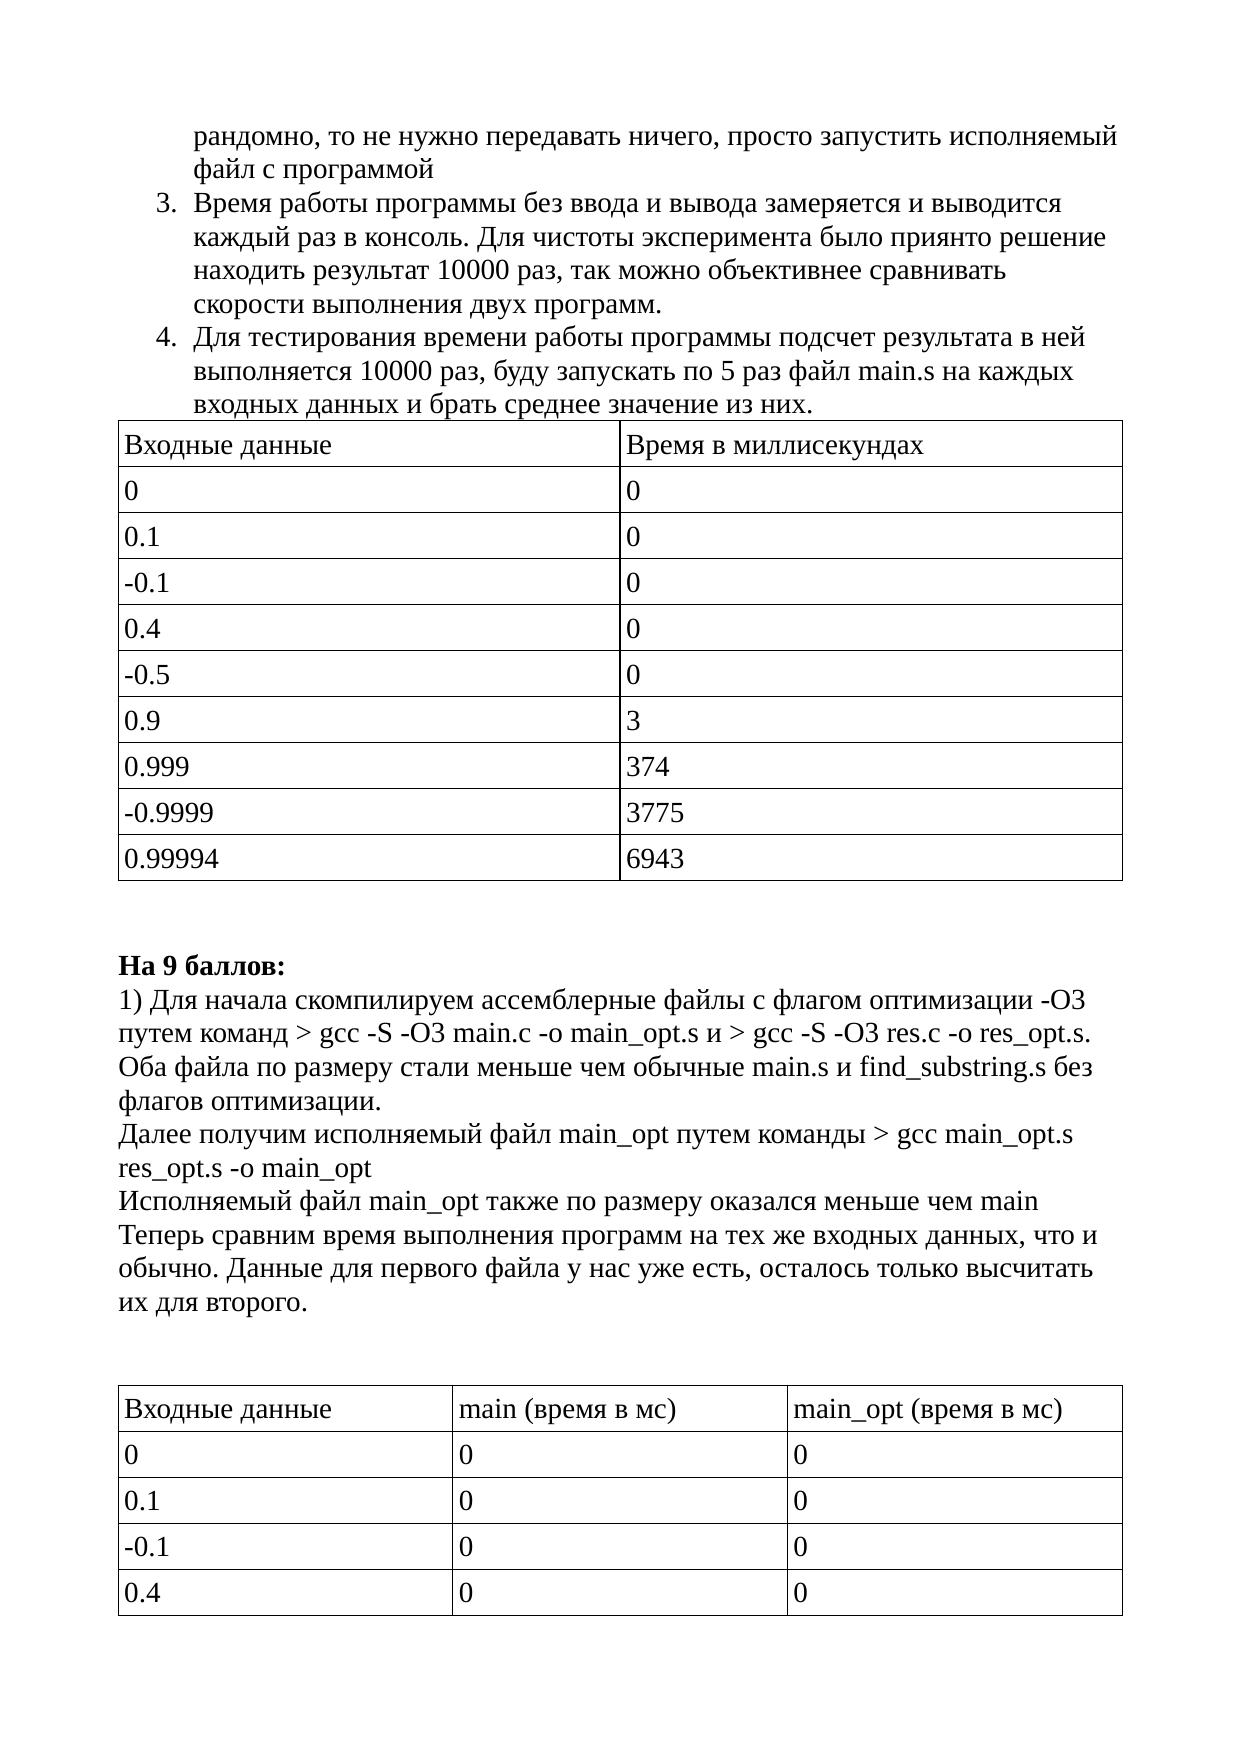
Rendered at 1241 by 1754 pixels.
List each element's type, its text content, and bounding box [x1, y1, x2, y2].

table_cell -0.1 [119, 559, 619, 604]
table_cell 0 [621, 513, 1122, 558]
table_cell 6943 [621, 835, 1122, 880]
table_cell 0 [119, 1432, 452, 1477]
table_cell -0.5 [119, 651, 619, 696]
table_cell 0 [788, 1570, 1122, 1615]
table_header main_opt (время в мс) [788, 1386, 1122, 1431]
table_cell 0 [453, 1570, 787, 1615]
table_header Входные данные [119, 1386, 452, 1431]
table_cell 0.999 [119, 743, 619, 788]
table_header main (время в мс) [453, 1386, 787, 1431]
table_cell -0.1 [119, 1524, 452, 1569]
text Далее получим исполняемый файл main_opt путем команды > gcc main_opt.s res_opt.s -o main_opt [118, 1116, 1122, 1183]
table_cell 0 [621, 651, 1122, 696]
table_cell 0.9 [119, 697, 619, 742]
list Время работы программы без ввода и вывода замеряется и выводится каждый раз в консоль. Для чистоты эксперимента было приянто решение находить результат 10000 раз, так можно объективнее сравнивать скорости выполнения двух программ. [156, 185, 1122, 319]
list рандомно, то не нужно передавать ничего, просто запустить исполняемый файл с программой [156, 118, 1122, 185]
table_cell 0 [621, 467, 1122, 512]
table_header Входные данные [119, 421, 619, 466]
table_cell 3 [621, 697, 1122, 742]
table_cell 0.4 [119, 605, 619, 650]
table_cell 0 [788, 1478, 1122, 1523]
text Исполняемый файл main_opt также по размеру оказался меньше чем main [118, 1183, 1122, 1217]
table_cell 0 [621, 605, 1122, 650]
list Для тестирования времени работы программы подсчет результата в ней выполняется 10000 раз, буду запускать по 5 раз файл main.s на каждых входных данных и брать среднее значение из них. [156, 319, 1122, 420]
table_cell 0 [788, 1432, 1122, 1477]
table_cell 0 [453, 1478, 787, 1523]
table_cell 0.99994 [119, 835, 619, 880]
text На 9 баллов: [118, 948, 1122, 982]
text Теперь сравним время выполнения программ на тех же входных данных, что и обычно. Данные для первого файла у нас уже есть, осталось только высчитать их для второго. [118, 1217, 1122, 1317]
table_cell 0 [621, 559, 1122, 604]
table_header Время в миллисекундах [621, 421, 1122, 466]
table_cell 0.4 [119, 1570, 452, 1615]
table_cell 0 [453, 1524, 787, 1569]
table_cell 374 [621, 743, 1122, 788]
table_cell 0.1 [119, 513, 619, 558]
table_cell 0.1 [119, 1478, 452, 1523]
table_cell 0 [453, 1432, 787, 1477]
table_cell 0 [788, 1524, 1122, 1569]
table_cell -0.9999 [119, 789, 619, 834]
table_cell 3775 [621, 789, 1122, 834]
table_cell 0 [119, 467, 619, 512]
text 1) Для начала скомпилируем ассемблерные файлы с флагом оптимизации -O3 путем команд > gcc -S -O3 main.c -o main_opt.s и > gcc -S -O3 res.c -o res_opt.s. Оба файла по размеру стали меньше чем обычные main.s и find_substring.s без флагов оптимизации. [118, 982, 1122, 1116]
